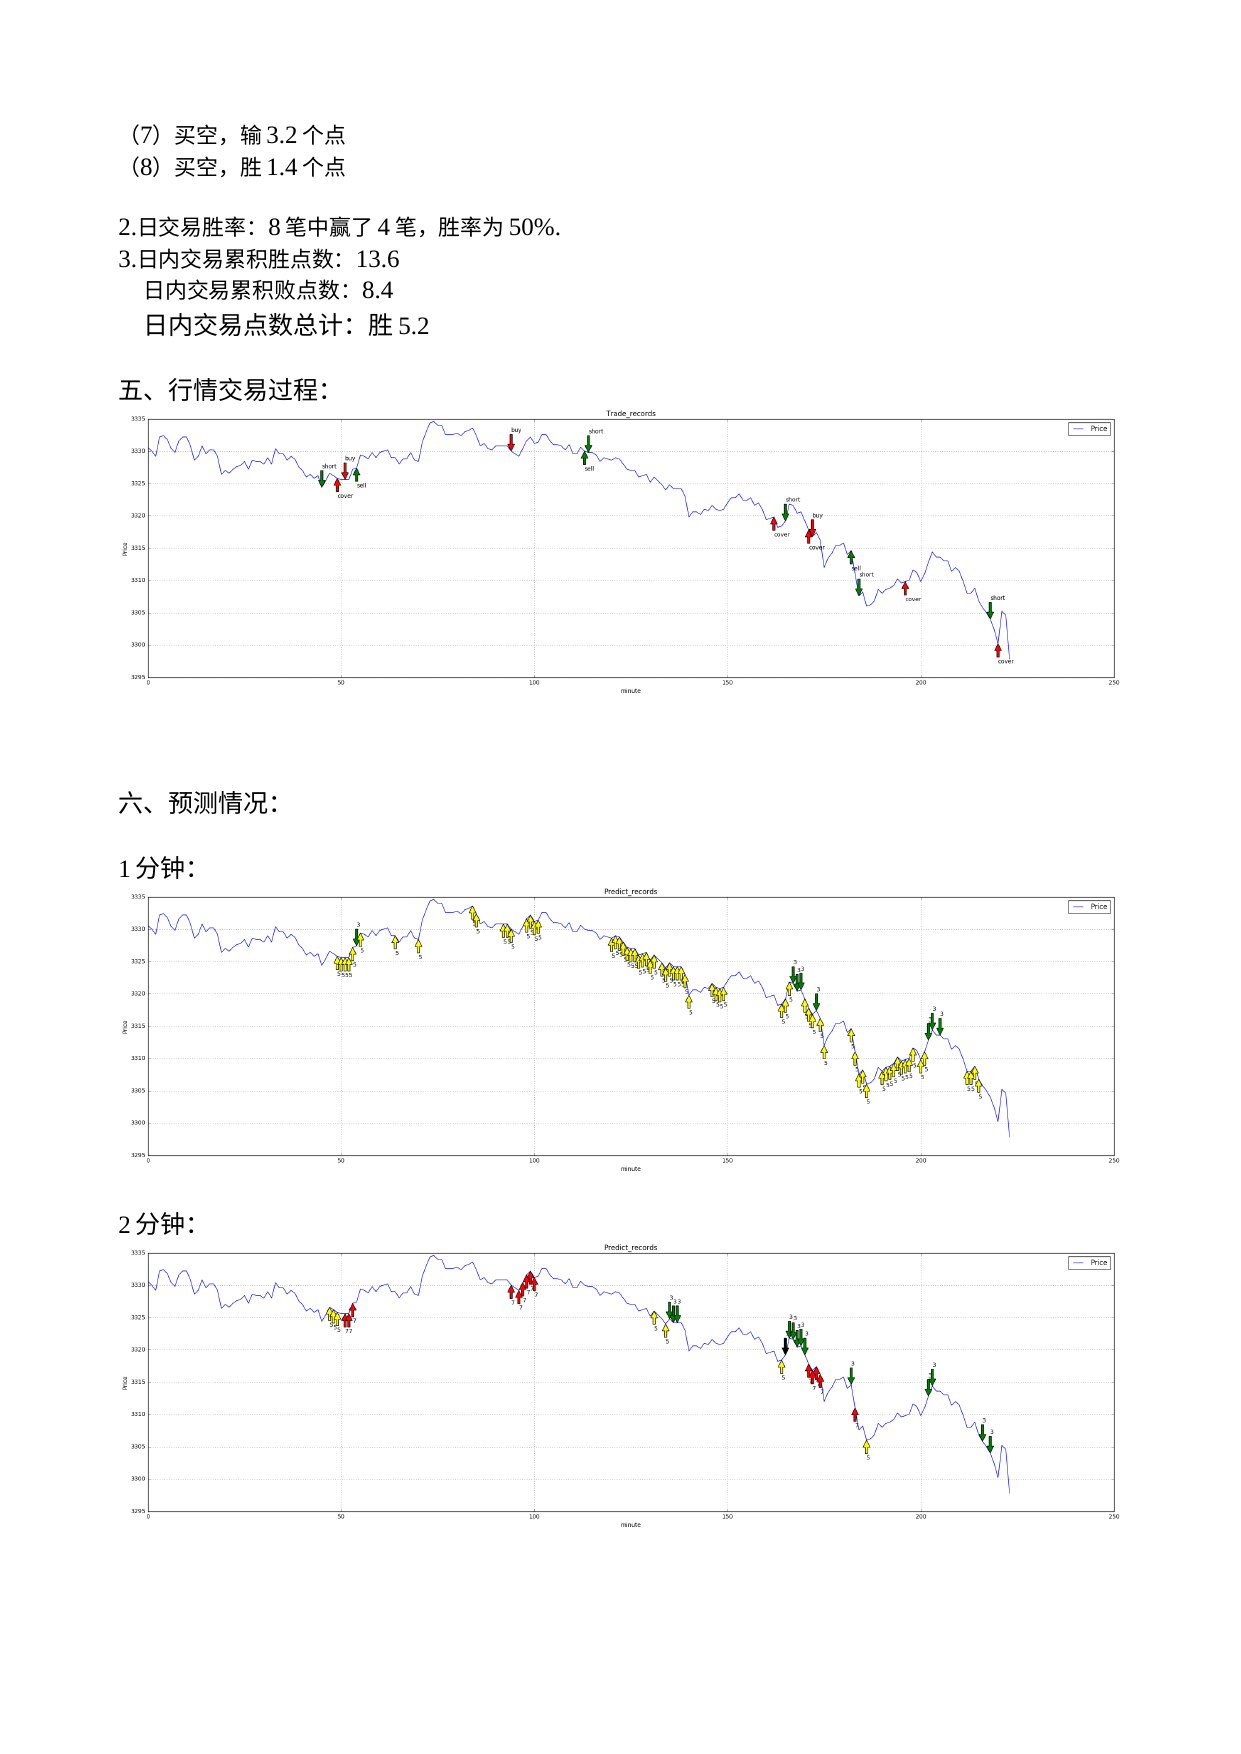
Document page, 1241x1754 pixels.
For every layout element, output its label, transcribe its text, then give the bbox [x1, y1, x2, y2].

text 3.日内交易累积胜点数：13.6 [118, 242, 1122, 273]
text （7）买空，输3.2个点 [118, 118, 1122, 150]
text 日内交易点数总计：胜5.2 [118, 305, 1122, 341]
text 2分钟： [118, 1204, 1122, 1240]
picture [118, 406, 1123, 698]
picture [118, 1240, 1123, 1532]
text 1分钟： [118, 848, 1122, 884]
text 五、行情交易过程： [118, 370, 1122, 406]
text 日内交易累积败点数：8.4 [118, 273, 1122, 305]
text 2.日交易胜率：8笔中赢了4笔，胜率为50%. [118, 210, 1122, 242]
picture [118, 884, 1123, 1176]
text 六、预测情况： [118, 783, 1122, 820]
text （8）买空，胜1.4个点 [118, 150, 1122, 181]
